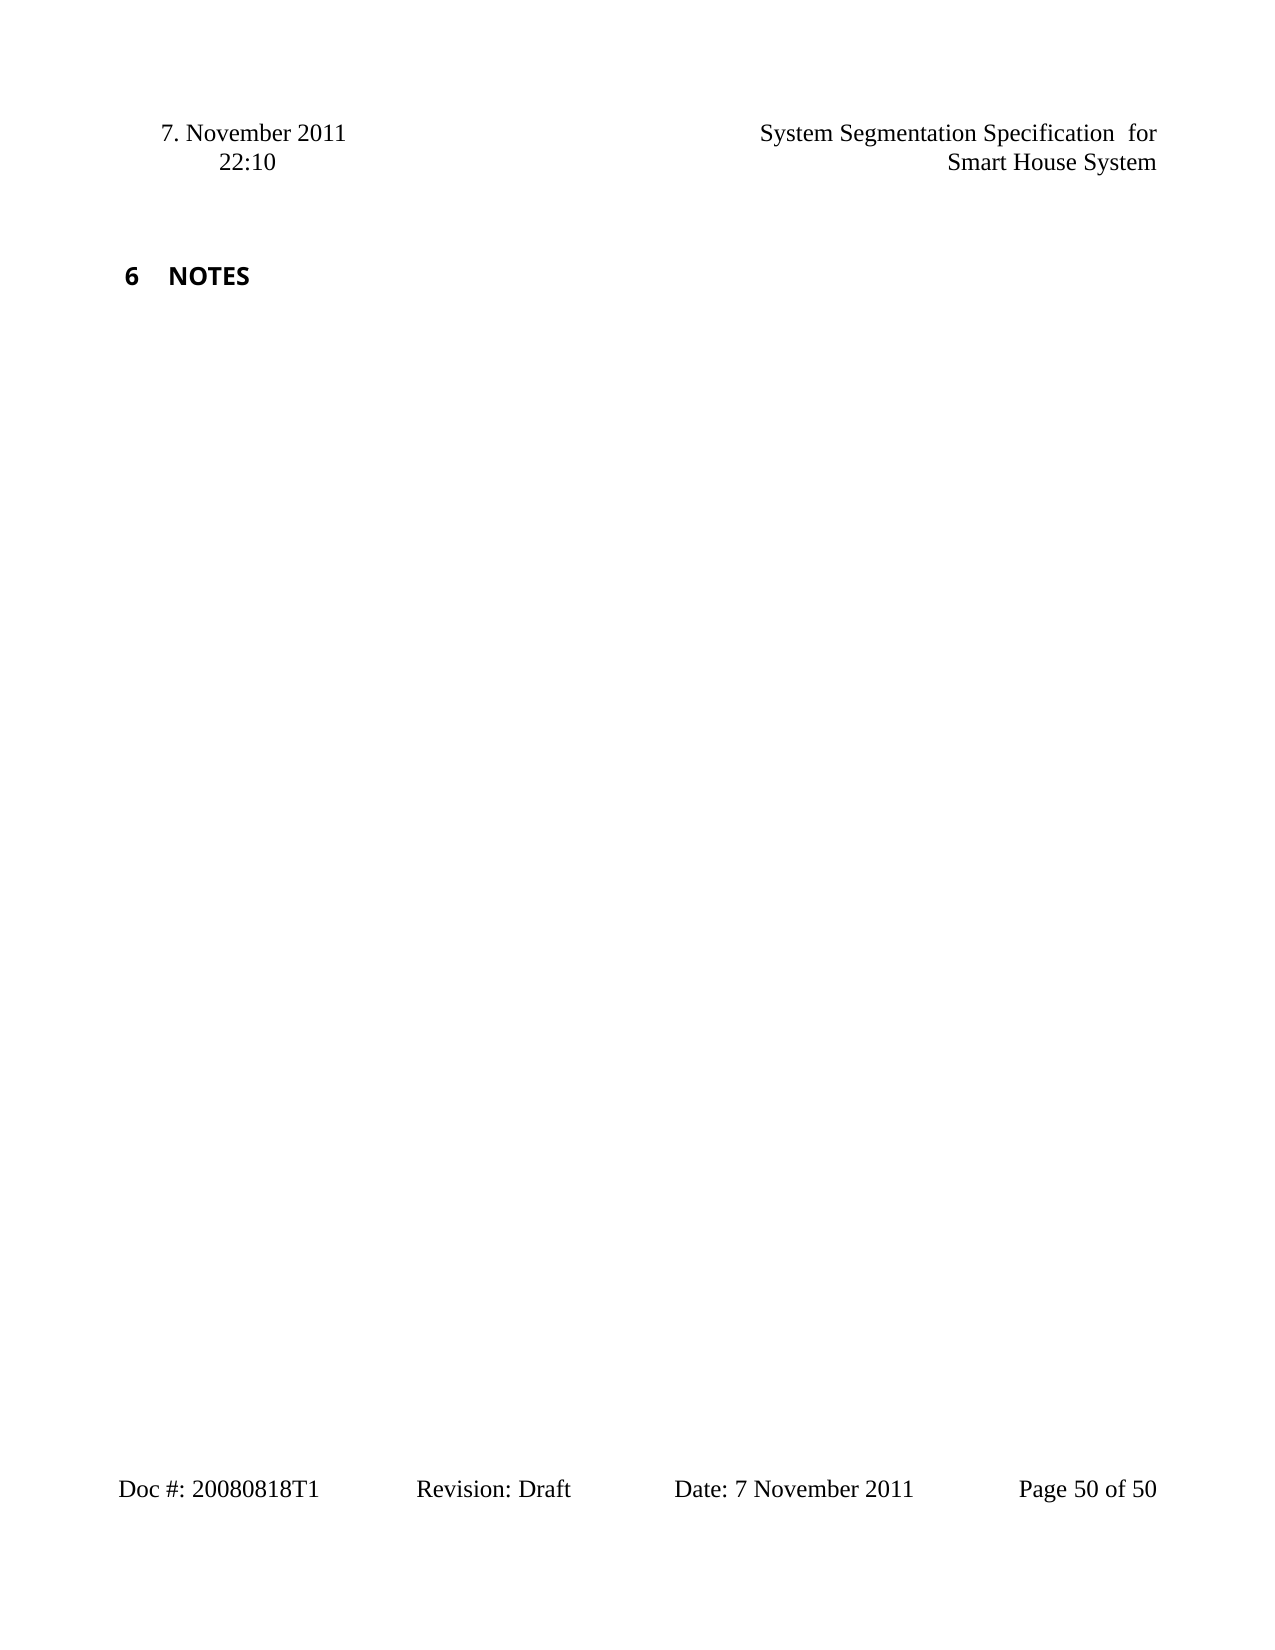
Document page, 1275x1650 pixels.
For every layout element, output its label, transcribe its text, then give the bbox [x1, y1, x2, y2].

subtitle Notes [118, 259, 1157, 293]
